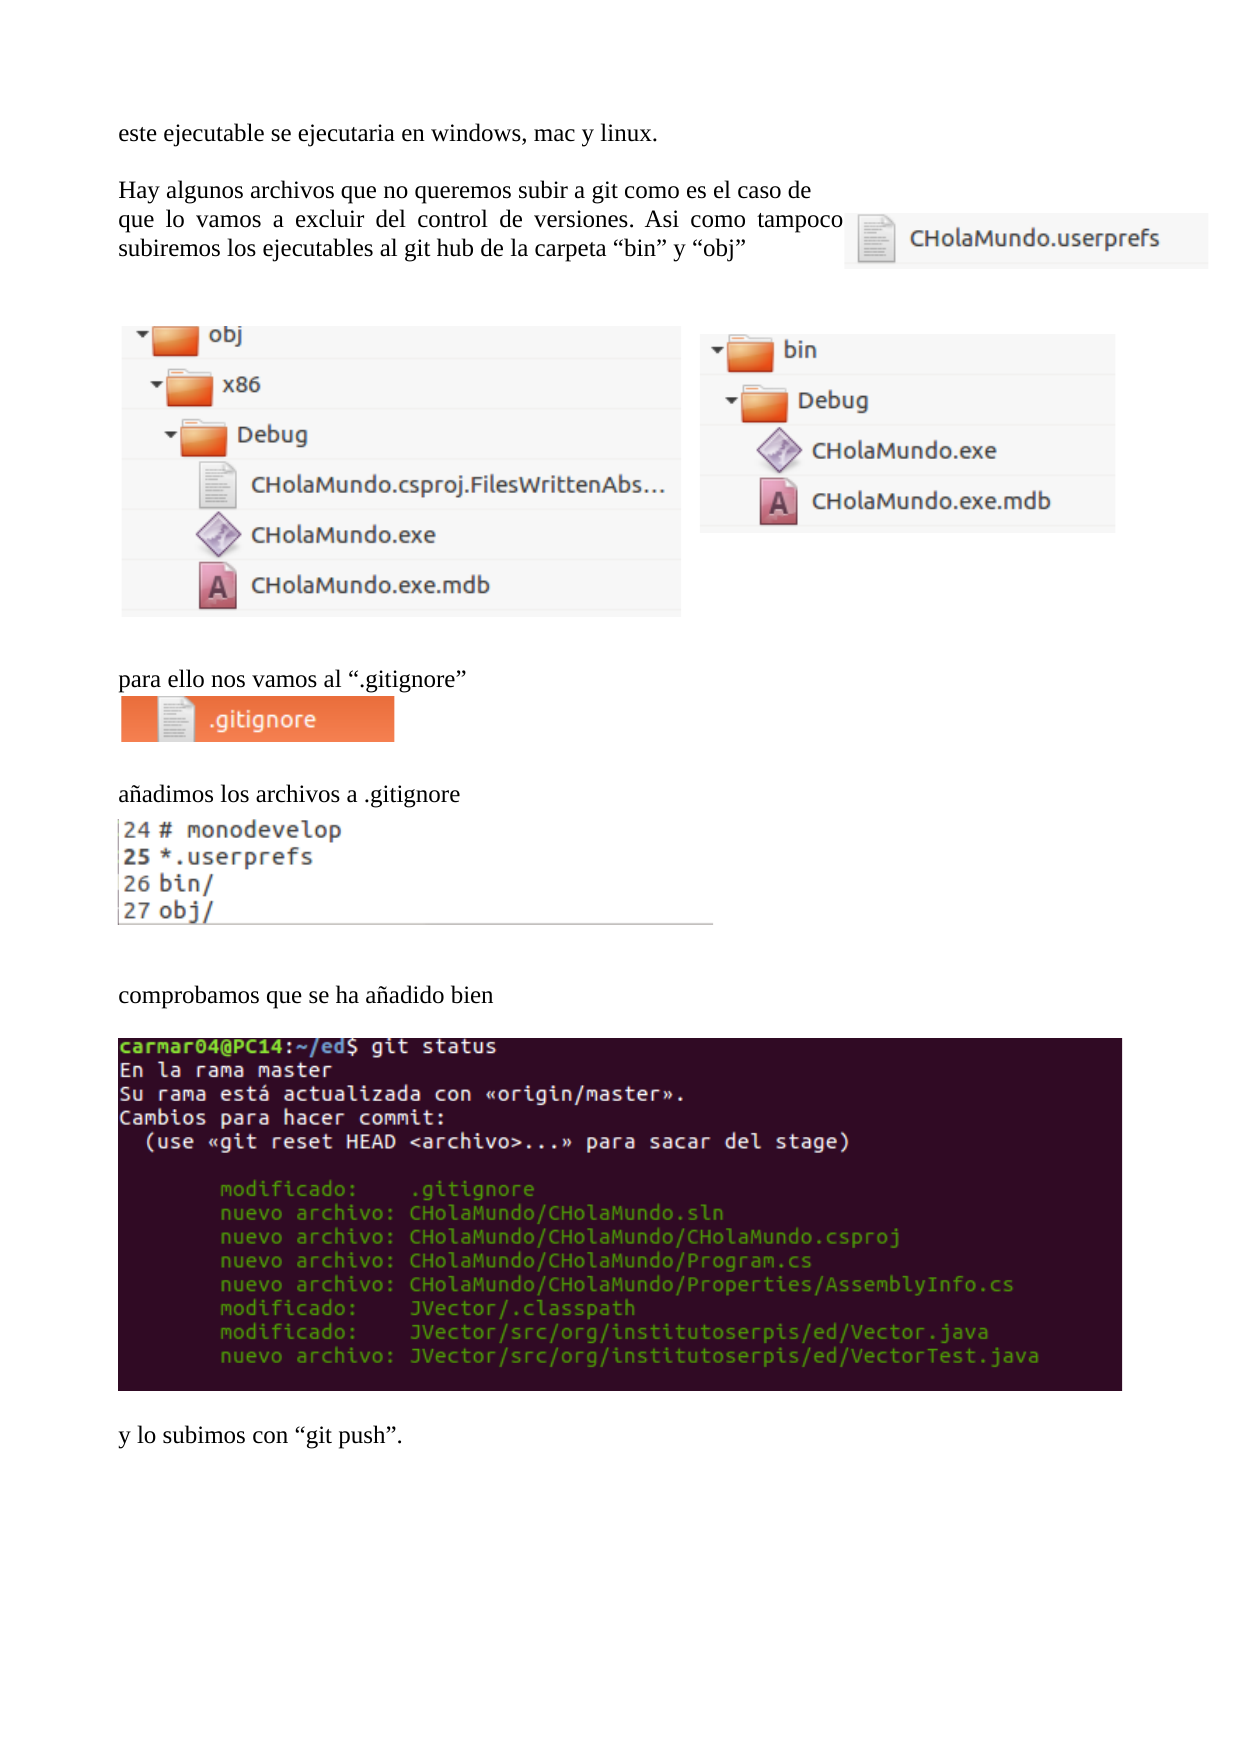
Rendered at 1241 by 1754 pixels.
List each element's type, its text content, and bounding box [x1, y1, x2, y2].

picture [117, 819, 714, 925]
text comprobamos que se ha añadido bien [118, 981, 1122, 1009]
text Hay algunos archivos que no queremos subir a git como es el caso de [118, 176, 1122, 204]
picture [121, 326, 682, 617]
picture [844, 213, 1209, 269]
picture [118, 1038, 1123, 1391]
text para ello nos vamos al “.gitignore” [118, 664, 1122, 693]
text este ejecutable se ejecutaria en windows, mac y linux. [118, 118, 1122, 147]
picture [699, 334, 1116, 533]
text y lo subimos con “git push”. [118, 1420, 1122, 1448]
text que lo vamos a excluir del control de versiones. Asi como tampoco subiremos los ejecutables al git hub de la carpeta “bin” y “obj” [118, 204, 1122, 262]
text añadimos los archivos a .gitignore [118, 779, 1122, 808]
picture [121, 696, 395, 742]
